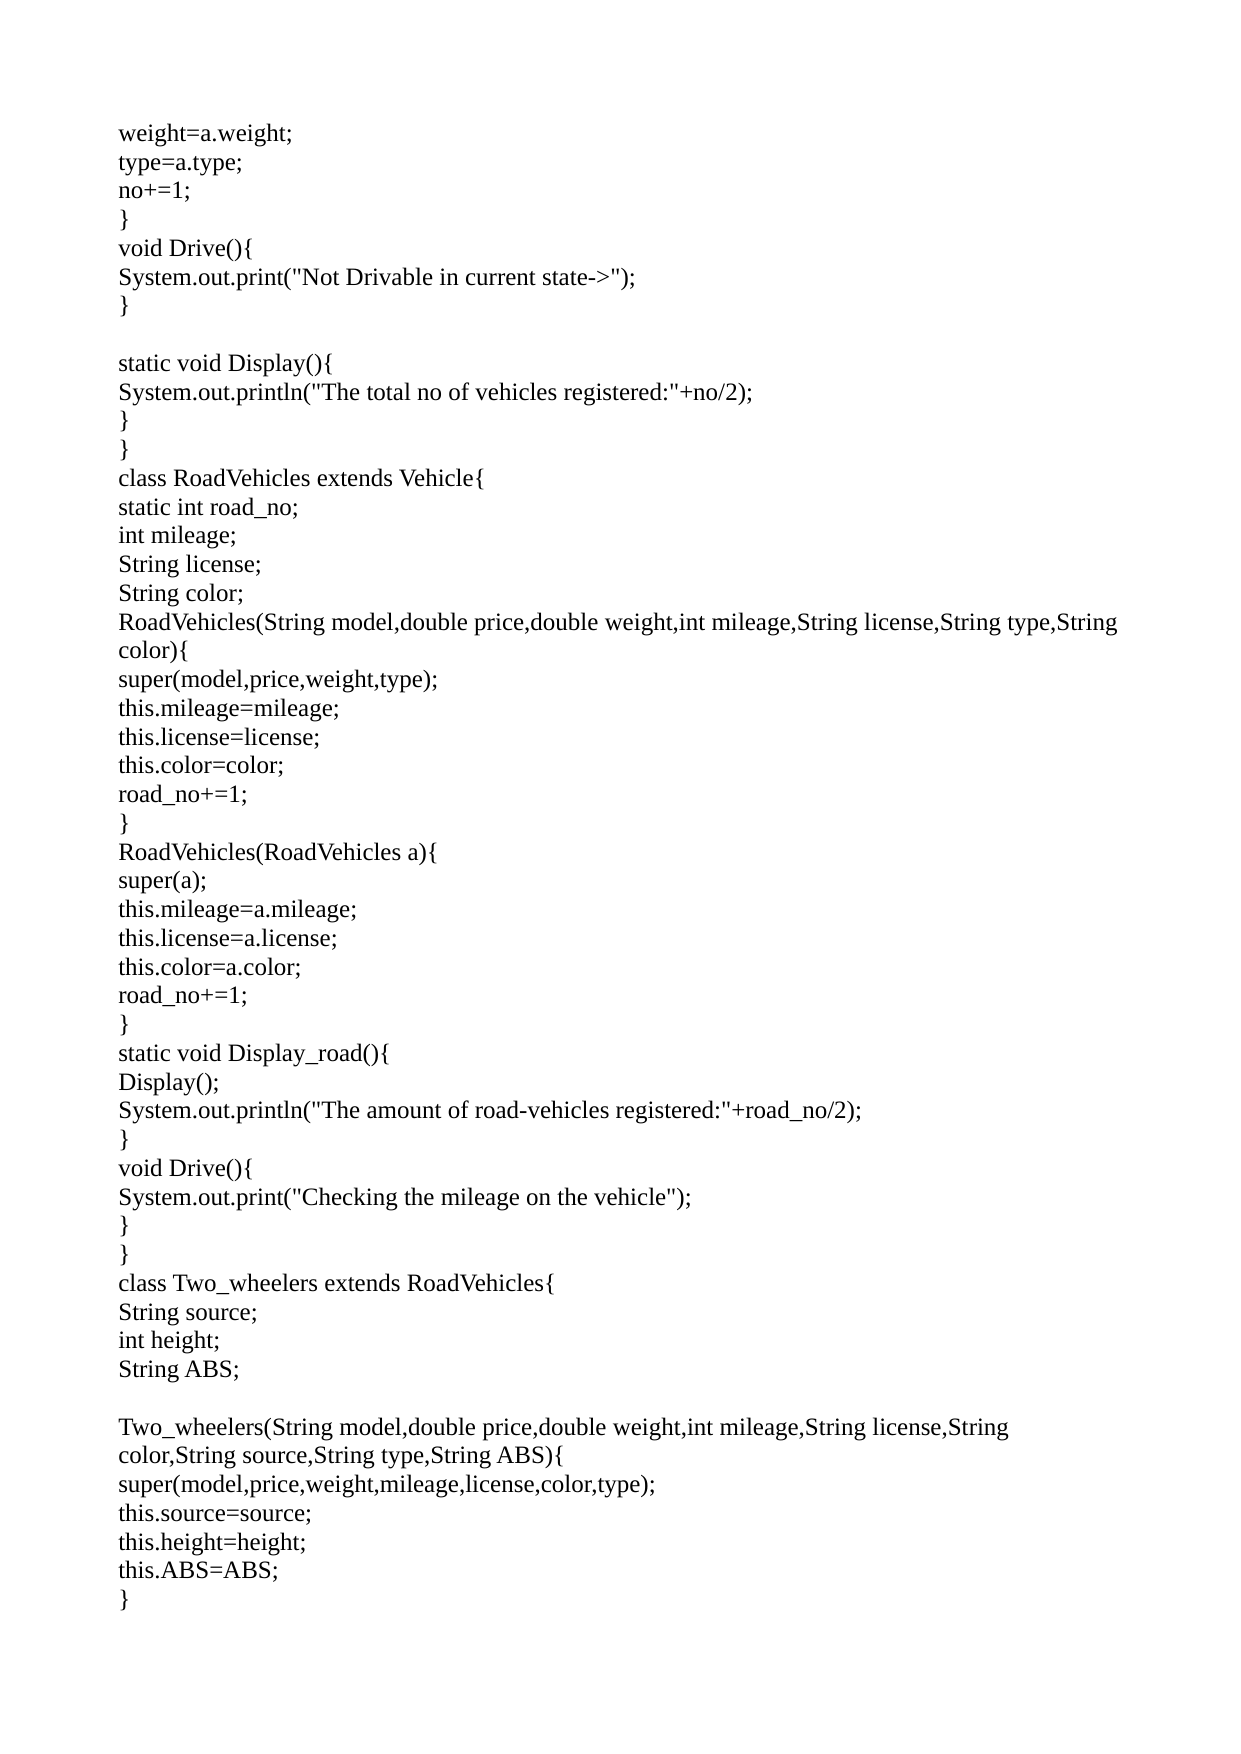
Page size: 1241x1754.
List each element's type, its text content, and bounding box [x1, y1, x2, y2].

text no+=1; [118, 176, 1122, 204]
text this.mileage=mileage; [118, 693, 1122, 722]
text super(model,price,weight,type); [118, 664, 1122, 693]
text } [118, 808, 1122, 837]
text String color; [118, 578, 1122, 607]
text int height; [118, 1326, 1122, 1354]
text this.height=height; [118, 1527, 1122, 1556]
text static void Display_road(){ [118, 1038, 1122, 1067]
text weight=a.weight; [118, 118, 1122, 147]
text int mileage; [118, 521, 1122, 549]
text static int road_no; [118, 492, 1122, 521]
text System.out.print("Checking the mileage on the vehicle"); [118, 1182, 1122, 1211]
text type=a.type; [118, 147, 1122, 176]
text System.out.print("Not Drivable in current state->"); [118, 262, 1122, 291]
text } [118, 406, 1122, 434]
text RoadVehicles(RoadVehicles a){ [118, 837, 1122, 866]
text Two_wheelers(String model,double price,double weight,int mileage,String license,String color,String source,String type,String ABS){ [118, 1412, 1122, 1469]
text this.source=source; [118, 1498, 1122, 1527]
text } [118, 1009, 1122, 1038]
text road_no+=1; [118, 779, 1122, 808]
text this.mileage=a.mileage; [118, 894, 1122, 923]
text } [118, 291, 1122, 319]
text super(a); [118, 866, 1122, 894]
text Display(); [118, 1067, 1122, 1096]
text } [118, 1211, 1122, 1239]
text String license; [118, 549, 1122, 578]
text System.out.println("The total no of vehicles registered:"+no/2); [118, 377, 1122, 406]
text } [118, 1584, 1122, 1613]
text static void Display(){ [118, 348, 1122, 377]
text } [118, 204, 1122, 233]
text System.out.println("The amount of road-vehicles registered:"+road_no/2); [118, 1096, 1122, 1124]
text class RoadVehicles extends Vehicle{ [118, 463, 1122, 492]
text this.color=a.color; [118, 952, 1122, 981]
text String ABS; [118, 1354, 1122, 1383]
text super(model,price,weight,mileage,license,color,type); [118, 1469, 1122, 1498]
text } [118, 434, 1122, 463]
text RoadVehicles(String model,double price,double weight,int mileage,String license,String type,String color){ [118, 607, 1122, 664]
text String source; [118, 1297, 1122, 1326]
text this.ABS=ABS; [118, 1556, 1122, 1584]
text road_no+=1; [118, 981, 1122, 1009]
text } [118, 1124, 1122, 1153]
text void Drive(){ [118, 233, 1122, 262]
text this.license=a.license; [118, 923, 1122, 952]
text } [118, 1239, 1122, 1268]
text void Drive(){ [118, 1153, 1122, 1182]
text class Two_wheelers extends RoadVehicles{ [118, 1268, 1122, 1297]
text this.license=license; [118, 722, 1122, 751]
text this.color=color; [118, 751, 1122, 779]
